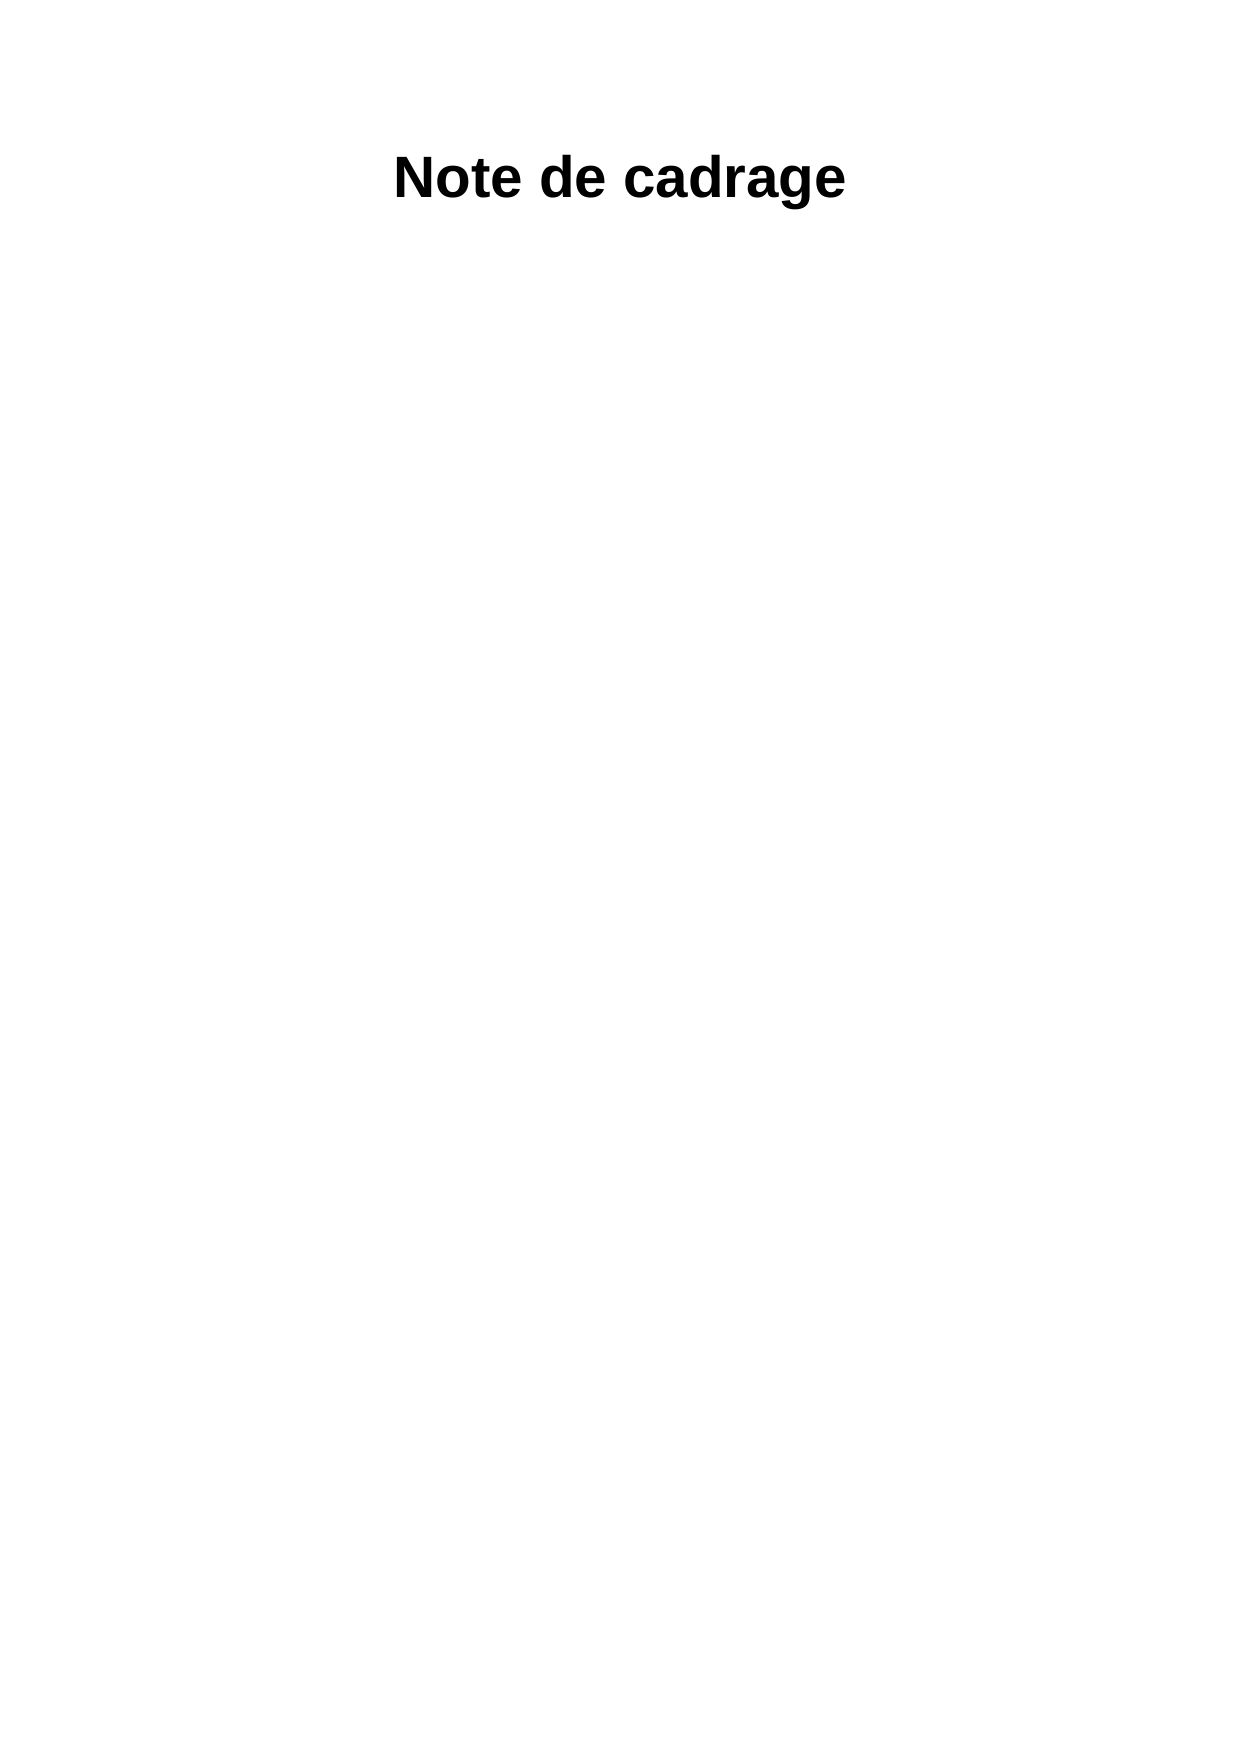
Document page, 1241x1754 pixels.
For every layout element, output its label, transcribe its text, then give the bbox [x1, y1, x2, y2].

title Note de cadrage [118, 143, 1122, 210]
